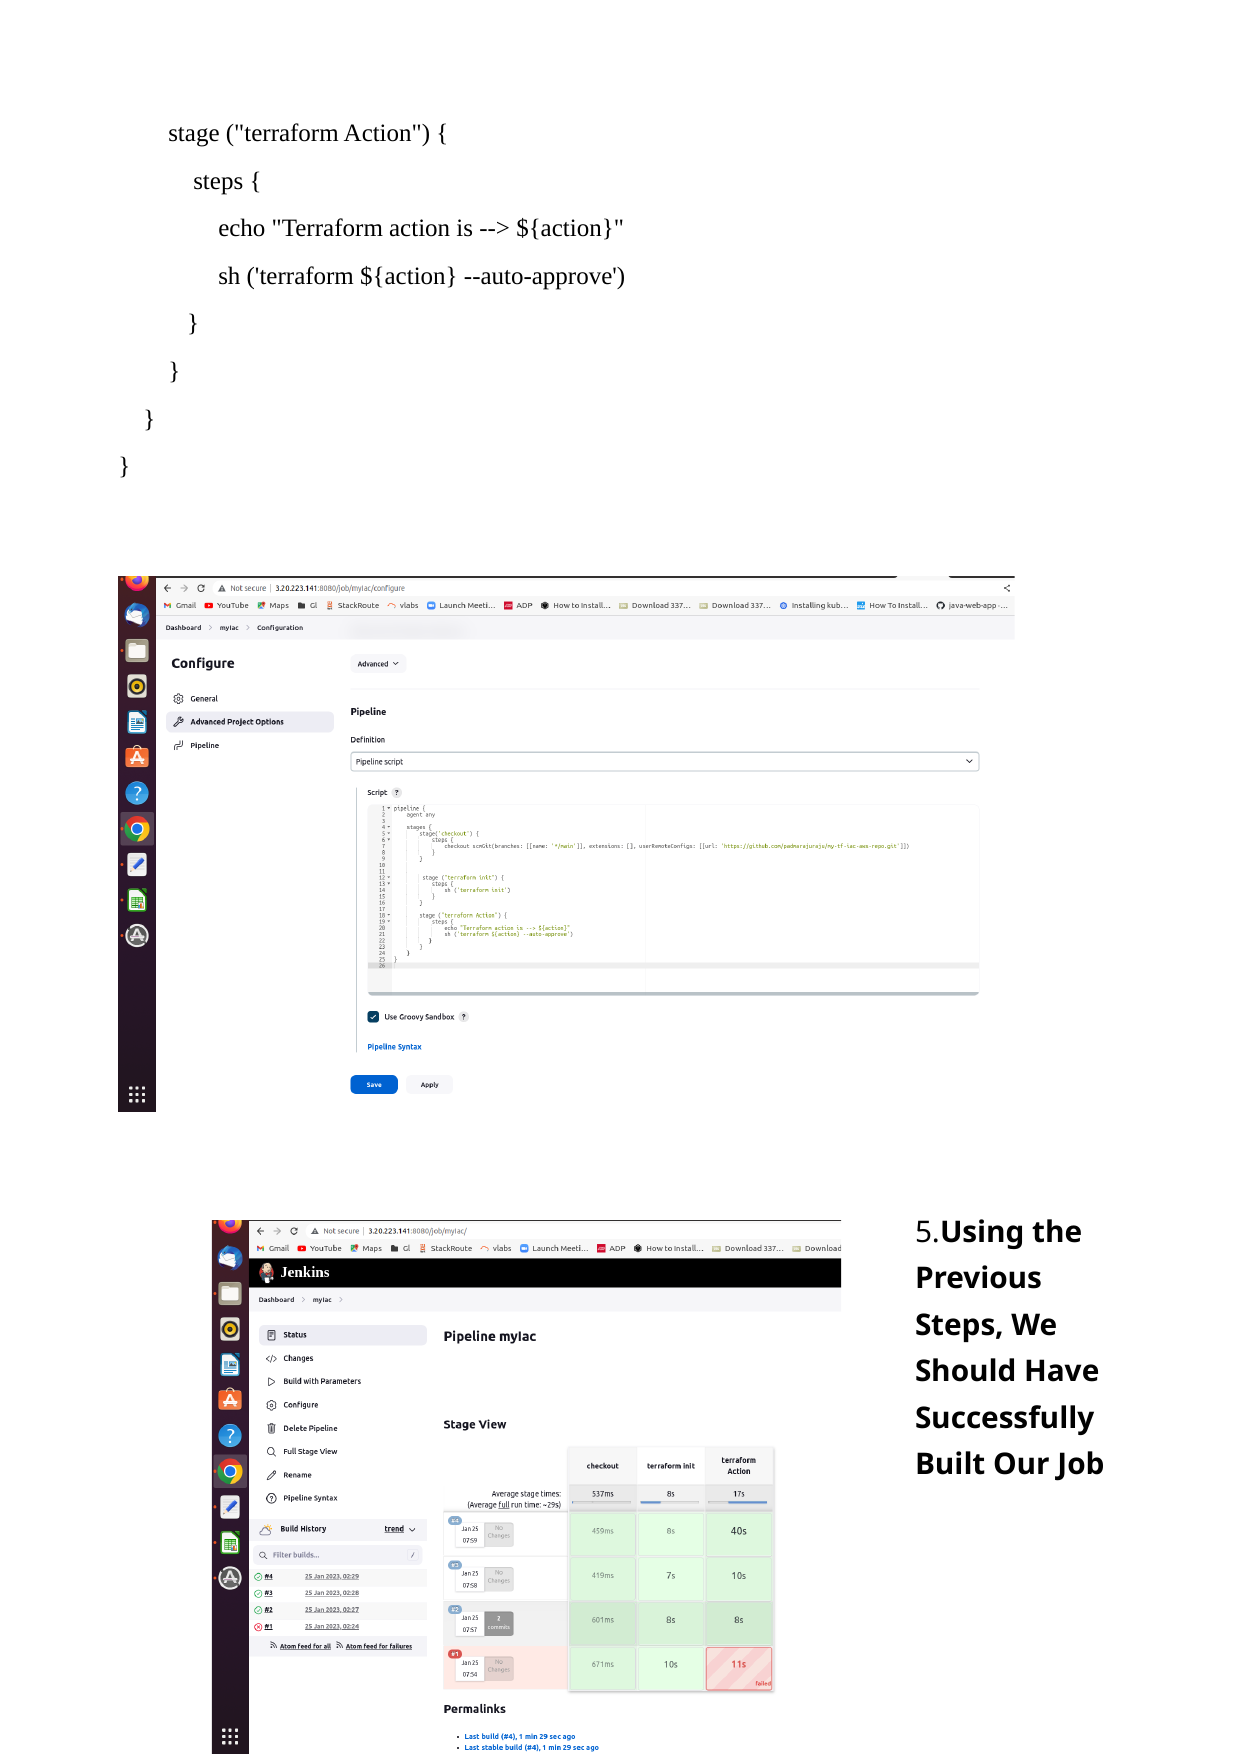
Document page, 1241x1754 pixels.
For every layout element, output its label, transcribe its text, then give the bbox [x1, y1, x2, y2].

text echo "Terraform action is --> ${action}" [118, 213, 1122, 242]
text sh ('terraform ${action} --auto-approve') [118, 261, 1122, 290]
text } [118, 356, 1122, 385]
list 5.Using the Previous Steps, We Should Have Successfully Built Our Job [118, 1211, 1122, 1483]
text } [118, 308, 1122, 337]
text } [118, 451, 1122, 480]
text steps { [118, 166, 1122, 194]
text stage ("terraform Action") { [118, 118, 1122, 147]
text } [118, 404, 1122, 432]
picture [118, 576, 1015, 1112]
